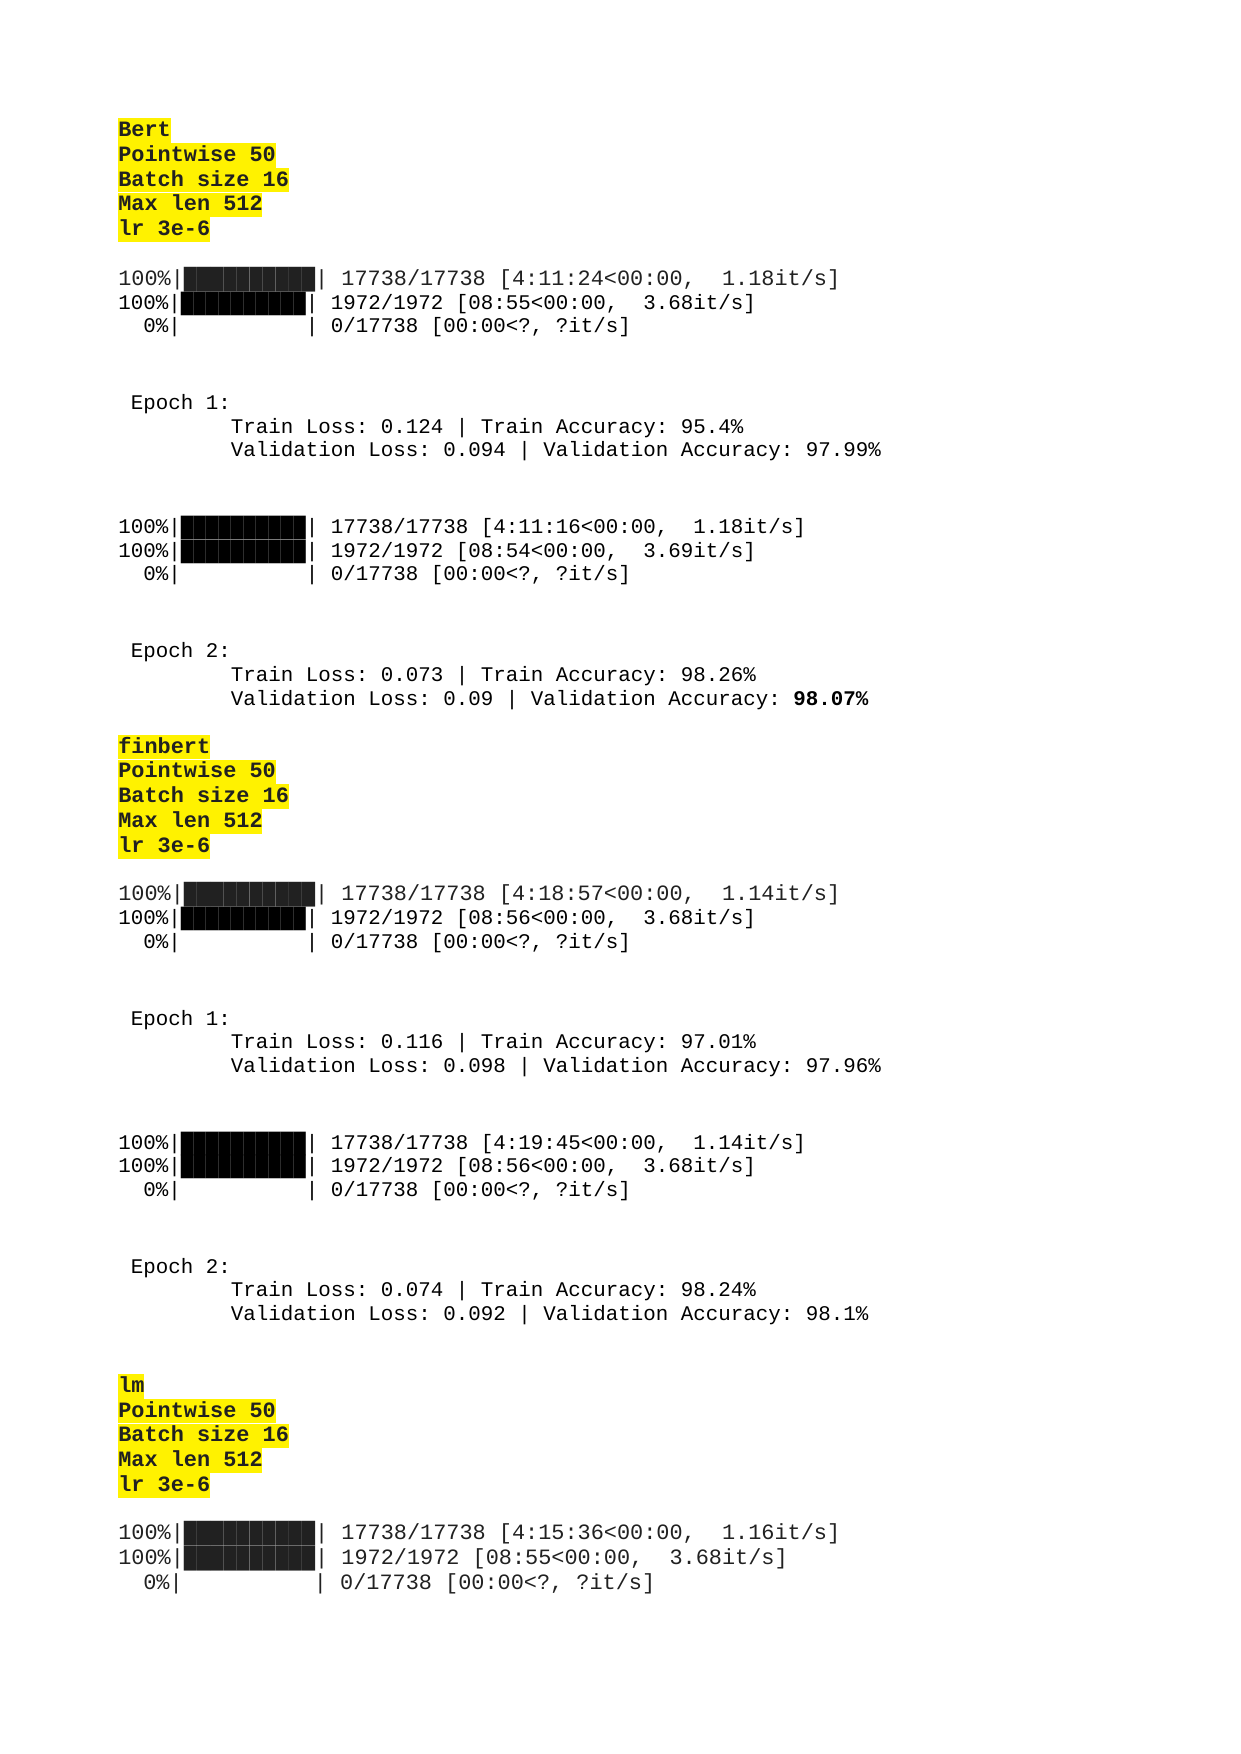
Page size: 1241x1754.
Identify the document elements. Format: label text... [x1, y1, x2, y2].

text Epoch 2: [118, 1256, 1122, 1279]
text 100%|██████████| 17738/17738 [4:15:36<00:00, 1.16it/s] [315, 1522, 1122, 1546]
text Validation Loss: 0.09 | Validation Accuracy: 98.07% [118, 687, 1122, 711]
text lr 3e-6 [118, 834, 1122, 859]
text 100%|██████████| 1972/1972 [08:55<00:00, 3.68it/s] [315, 1546, 1122, 1571]
text Max len 512 [118, 809, 1122, 834]
text Max len 512 [118, 1448, 1122, 1473]
text Pointwise 50 [118, 759, 1122, 784]
text Epoch 2: [118, 640, 1122, 664]
text 0%| | 0/17738 [00:00<?, ?it/s] [118, 315, 1122, 339]
text 100%|██████████| 1972/1972 [08:55<00:00, 3.68it/s] [306, 292, 1122, 315]
text 100%|██████████| 17738/17738 [4:11:24<00:00, 1.18it/s] [118, 267, 183, 292]
text 100%|██████████| 17738/17738 [4:15:36<00:00, 1.16it/s] [118, 1522, 183, 1546]
text 100%|██████████| 17738/17738 [4:11:16<00:00, 1.18it/s] [118, 516, 1122, 540]
text Batch size 16 [118, 168, 1122, 192]
text Pointwise 50 [118, 143, 1122, 168]
text Max len 512 [118, 192, 1122, 217]
text 100%|██████████| 17738/17738 [4:18:57<00:00, 1.14it/s] [118, 882, 183, 907]
text 100%|██████████| 1972/1972 [08:54<00:00, 3.69it/s] [118, 540, 180, 563]
text 0%| | 0/17738 [00:00<?, ?it/s] [118, 1179, 1122, 1203]
text Train Loss: 0.116 | Train Accuracy: 97.01% [118, 1031, 1122, 1055]
text Train Loss: 0.074 | Train Accuracy: 98.24% [118, 1279, 1122, 1303]
text 100%|██████████| 1972/1972 [08:54<00:00, 3.69it/s] [306, 540, 1122, 563]
text Pointwise 50 [118, 1399, 1122, 1423]
text 100%|██████████| 17738/17738 [4:19:45<00:00, 1.14it/s] [118, 1132, 180, 1155]
text 100%|██████████| 1972/1972 [08:55<00:00, 3.68it/s] [118, 1546, 183, 1571]
text 100%|██████████| 1972/1972 [08:56<00:00, 3.68it/s] [118, 907, 1122, 931]
text Bert [118, 118, 1122, 143]
text Epoch 1: [118, 1008, 1122, 1031]
text finbert [118, 735, 1122, 759]
text 0%| | 0/17738 [00:00<?, ?it/s] [118, 931, 1122, 954]
text Batch size 16 [118, 784, 1122, 809]
text Validation Loss: 0.098 | Validation Accuracy: 97.96% [118, 1055, 1122, 1078]
text Train Loss: 0.124 | Train Accuracy: 95.4% [118, 416, 1122, 439]
text Train Loss: 0.073 | Train Accuracy: 98.26% [118, 664, 1122, 687]
text Validation Loss: 0.092 | Validation Accuracy: 98.1% [118, 1303, 1122, 1327]
text Batch size 16 [118, 1423, 1122, 1448]
text 100%|██████████| 17738/17738 [4:19:45<00:00, 1.14it/s] [306, 1132, 1122, 1155]
text lr 3e-6 [118, 1473, 1122, 1498]
text lm [118, 1374, 1122, 1399]
text 0%| | 0/17738 [00:00<?, ?it/s] [118, 563, 1122, 587]
text 100%|██████████| 17738/17738 [4:11:24<00:00, 1.18it/s] [315, 267, 1122, 292]
text Validation Loss: 0.094 | Validation Accuracy: 97.99% [118, 439, 1122, 463]
text 100%|██████████| 17738/17738 [4:18:57<00:00, 1.14it/s] [315, 882, 1122, 907]
text 0%| | 0/17738 [00:00<?, ?it/s] [118, 1571, 1122, 1596]
text 100%|██████████| 1972/1972 [08:56<00:00, 3.68it/s] [118, 1155, 1122, 1179]
text lr 3e-6 [118, 217, 1122, 242]
text 100%|██████████| 1972/1972 [08:55<00:00, 3.68it/s] [118, 292, 180, 315]
text Epoch 1: [118, 392, 1122, 416]
